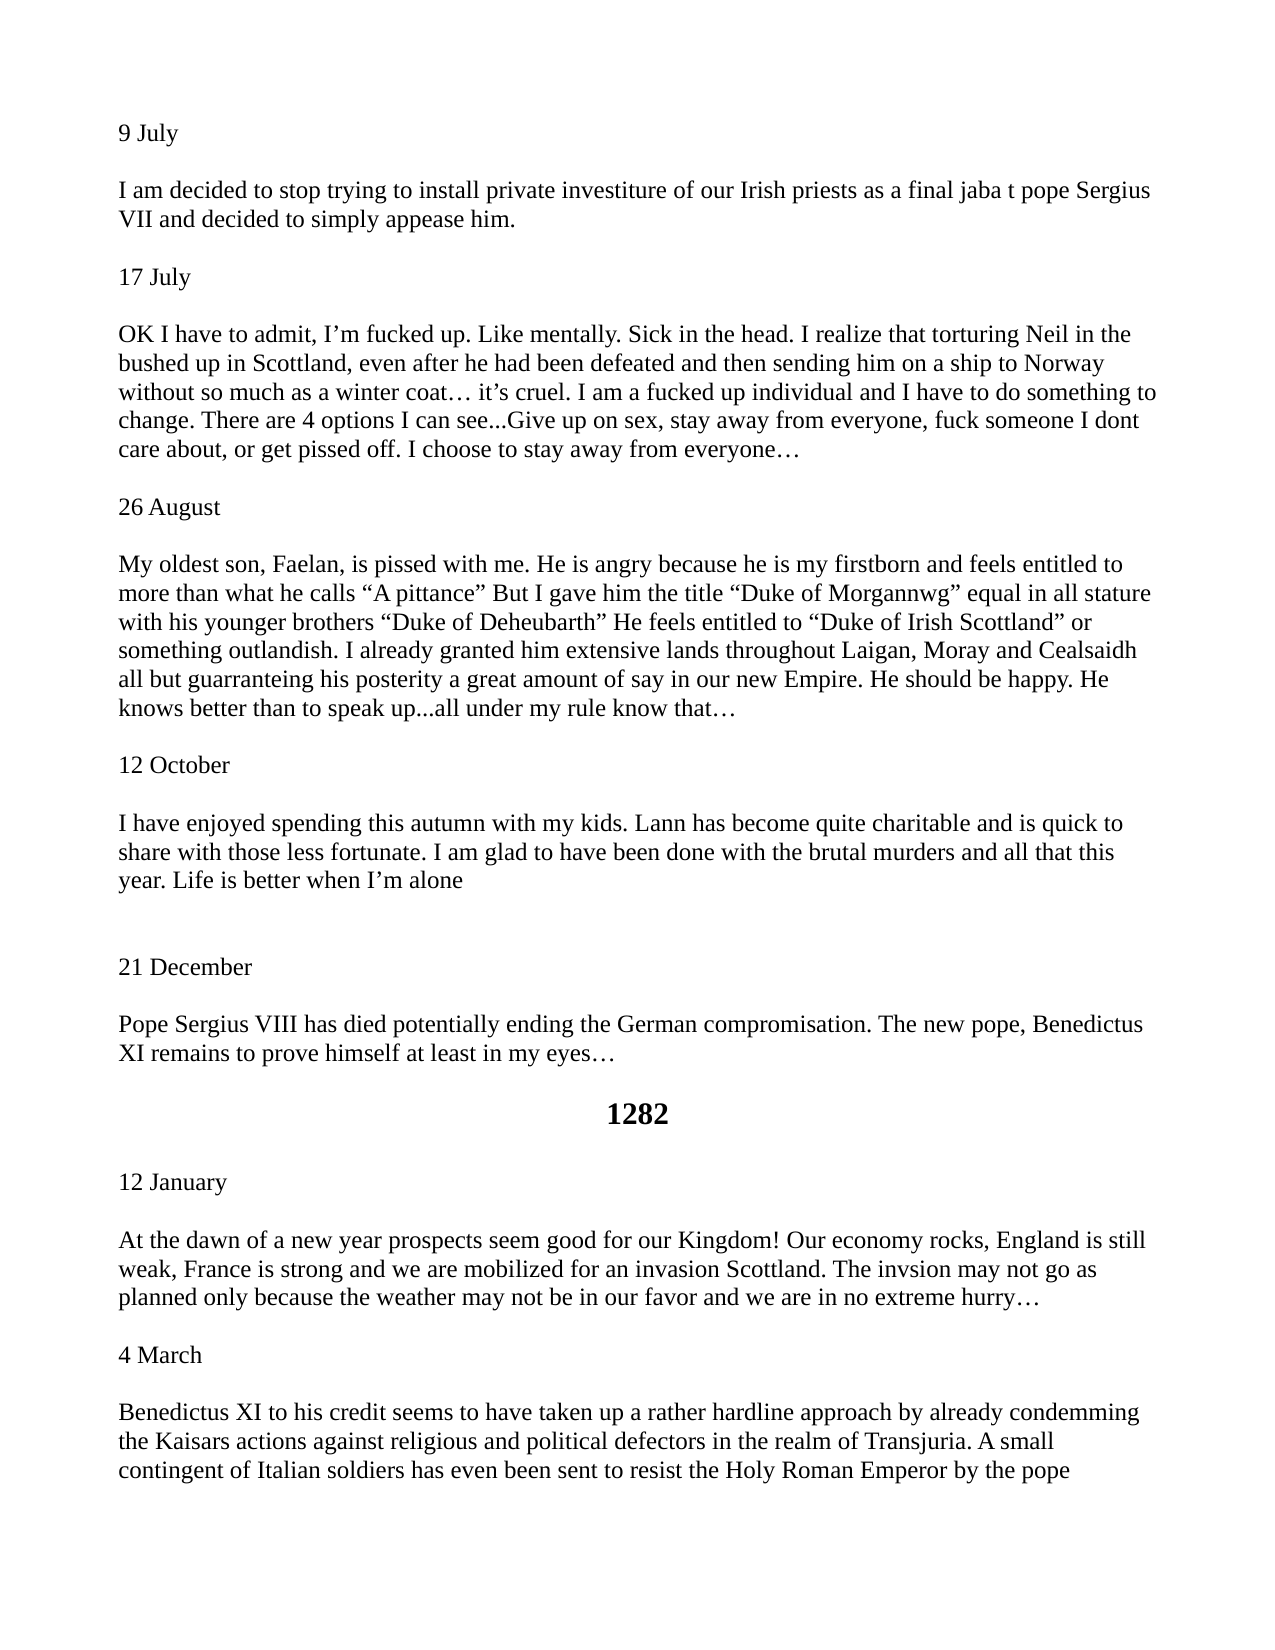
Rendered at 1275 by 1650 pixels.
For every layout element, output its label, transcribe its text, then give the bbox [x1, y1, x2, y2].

text At the dawn of a new year prospects seem good for our Kingdom! Our economy rocks, England is still weak, France is strong and we are mobilized for an invasion Scottland. The invsion may not go as planned only because the weather may not be in our favor and we are in no extreme hurry… [118, 1225, 1157, 1311]
text I have enjoyed spending this autumn with my kids. Lann has become quite charitable and is quick to share with those less fortunate. I am glad to have been done with the brutal murders and all that this year. Life is better when I’m alone [118, 808, 1157, 894]
text 26 August [118, 492, 1157, 521]
text 9 July [118, 118, 1157, 147]
text 21 December [118, 952, 1157, 981]
text 1282 [118, 1096, 1157, 1132]
text My oldest son, Faelan, is pissed with me. He is angry because he is my firstborn and feels entitled to more than what he calls “A pittance” But I gave him the title “Duke of Morgannwg” equal in all stature with his younger brothers “Duke of Deheubarth” He feels entitled to “Duke of Irish Scottland” or something outlandish. I already granted him extensive lands throughout Laigan, Moray and Cealsaidh all but guarranteing his posterity a great amount of say in our new Empire. He should be happy. He knows better than to speak up...all under my rule know that… [118, 549, 1157, 722]
text 12 January [118, 1167, 1157, 1196]
text 12 October [118, 751, 1157, 779]
text 4 March [118, 1340, 1157, 1369]
text I am decided to stop trying to install private investiture of our Irish priests as a final jaba t pope Sergius VII and decided to simply appease him. [118, 176, 1157, 233]
text Benedictus XI to his credit seems to have taken up a rather hardline approach by already condemming the Kaisars actions against religious and political defectors in the realm of Transjuria. A small contingent of Italian soldiers has even been sent to resist the Holy Roman Emperor by the pope [118, 1397, 1157, 1484]
text 17 July [118, 262, 1157, 291]
text Pope Sergius VIII has died potentially ending the German compromisation. The new pope, Benedictus XI remains to prove himself at least in my eyes… [118, 1009, 1157, 1067]
text OK I have to admit, I’m fucked up. Like mentally. Sick in the head. I realize that torturing Neil in the bushed up in Scottland, even after he had been defeated and then sending him on a ship to Norway without so much as a winter coat… it’s cruel. I am a fucked up individual and I have to do something to change. There are 4 options I can see...Give up on sex, stay away from everyone, fuck someone I dont care about, or get pissed off. I choose to stay away from everyone… [118, 319, 1157, 463]
